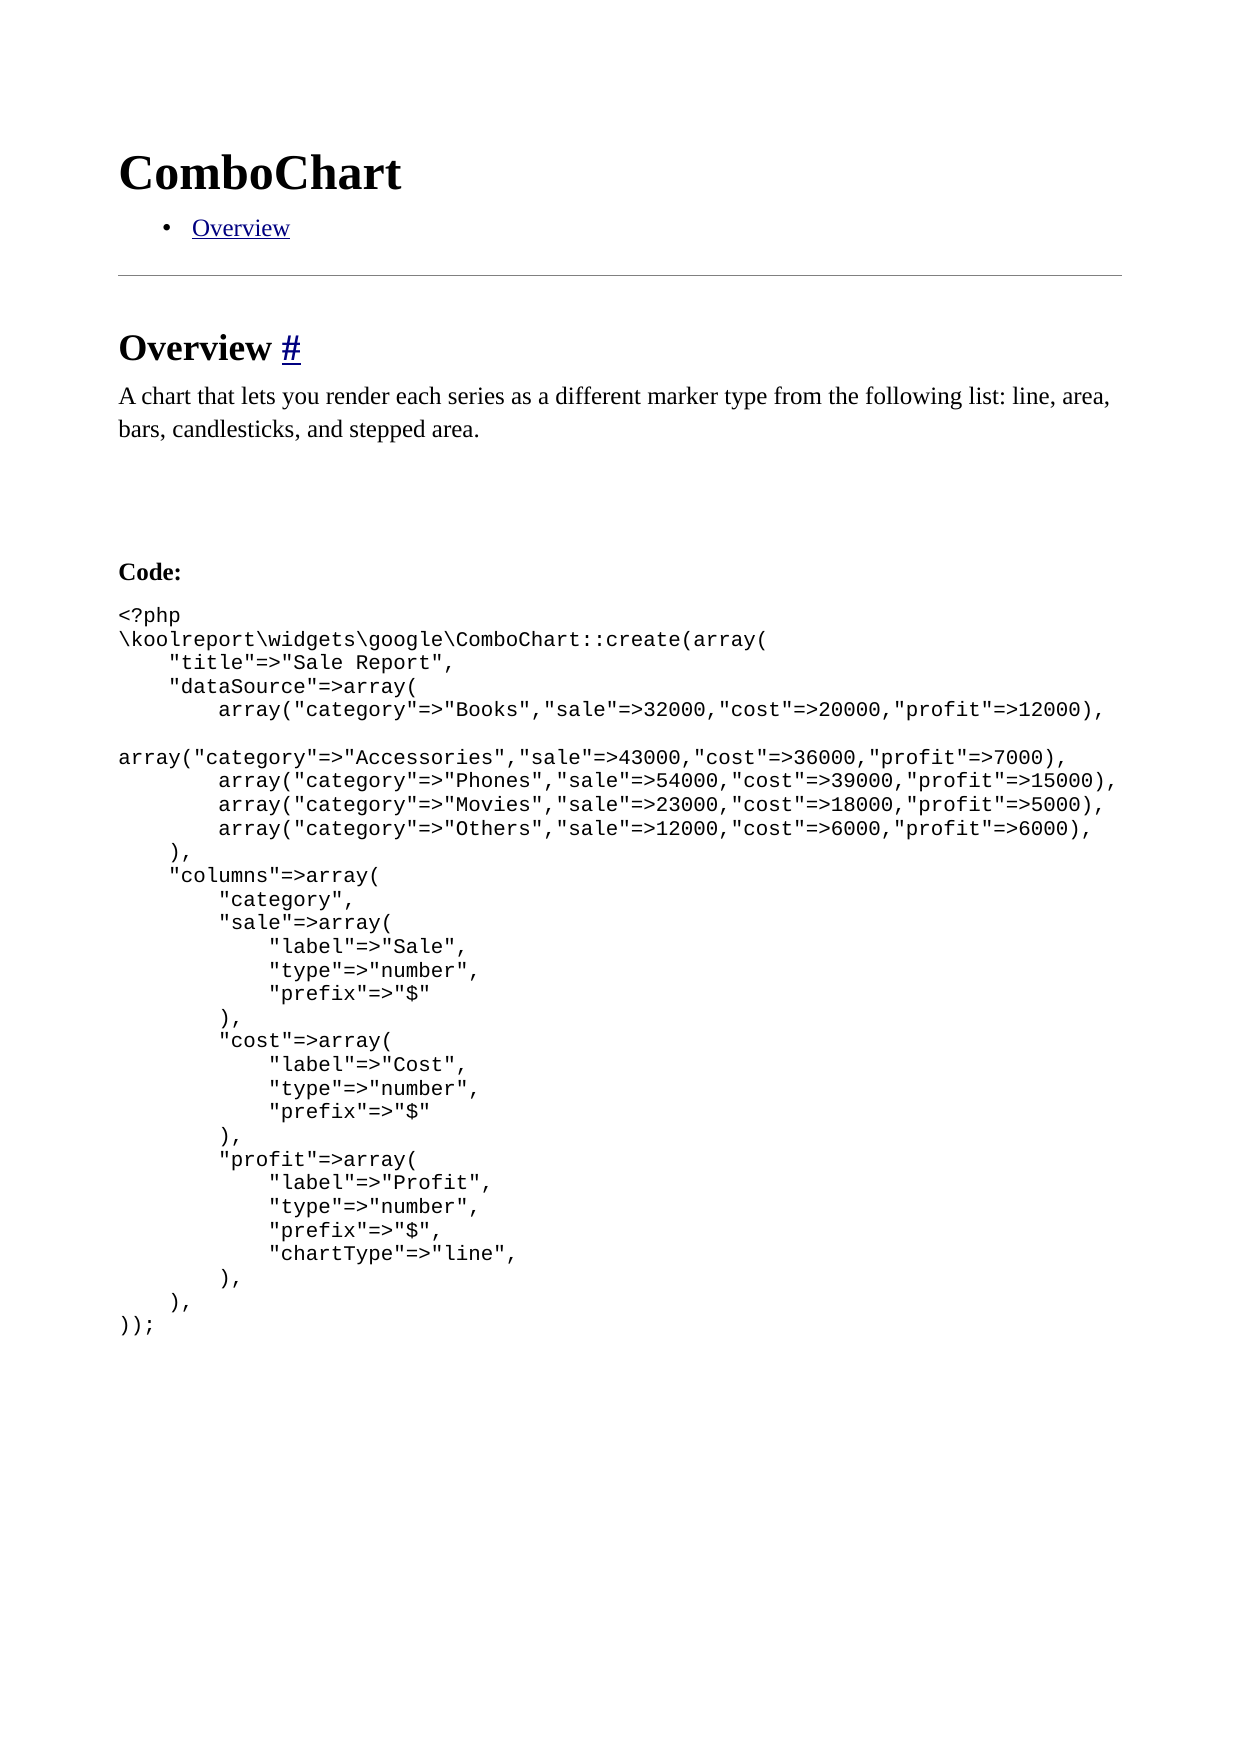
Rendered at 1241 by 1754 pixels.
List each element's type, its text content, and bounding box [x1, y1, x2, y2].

text "prefix"=>"$" [118, 983, 1122, 1007]
text "dataSource"=>array( [118, 676, 1122, 699]
text <?php [118, 605, 1122, 628]
text array("category"=>"Accessories","sale"=>43000,"cost"=>36000,"profit"=>7000), [118, 723, 1122, 770]
text "category", [118, 889, 1122, 912]
text "profit"=>array( [118, 1149, 1122, 1172]
text ), [118, 1125, 1122, 1149]
text "prefix"=>"$", [118, 1220, 1122, 1243]
subtitle Overview # [118, 326, 1122, 369]
text "type"=>"number", [118, 959, 1122, 983]
text ), [118, 1007, 1122, 1031]
text "title"=>"Sale Report", [118, 652, 1122, 676]
text "cost"=>array( [118, 1031, 1122, 1054]
text "label"=>"Profit", [118, 1172, 1122, 1196]
text array("category"=>"Phones","sale"=>54000,"cost"=>39000,"profit"=>15000), [118, 770, 1122, 794]
text Code: [118, 557, 1122, 586]
text "sale"=>array( [118, 912, 1122, 936]
subtitle ComboChart [118, 143, 1122, 201]
text "type"=>"number", [118, 1078, 1122, 1101]
text ), [118, 1267, 1122, 1291]
text "type"=>"number", [118, 1196, 1122, 1220]
list Overview [162, 213, 1122, 242]
text ), [118, 1291, 1122, 1314]
text array("category"=>"Books","sale"=>32000,"cost"=>20000,"profit"=>12000), [118, 699, 1122, 723]
text "prefix"=>"$" [118, 1101, 1122, 1125]
text ), [118, 841, 1122, 865]
text "columns"=>array( [118, 865, 1122, 889]
text )); [118, 1314, 1122, 1338]
text \koolreport\widgets\google\ComboChart::create(array( [118, 628, 1122, 652]
text array("category"=>"Movies","sale"=>23000,"cost"=>18000,"profit"=>5000), [118, 794, 1122, 818]
text array("category"=>"Others","sale"=>12000,"cost"=>6000,"profit"=>6000), [118, 818, 1122, 841]
text "label"=>"Sale", [118, 936, 1122, 959]
text "label"=>"Cost", [118, 1054, 1122, 1078]
text A chart that lets you render each series as a different marker type from the following list: line, area, bars, candlesticks, and stepped area. [118, 381, 1122, 443]
text "chartType"=>"line", [118, 1243, 1122, 1267]
